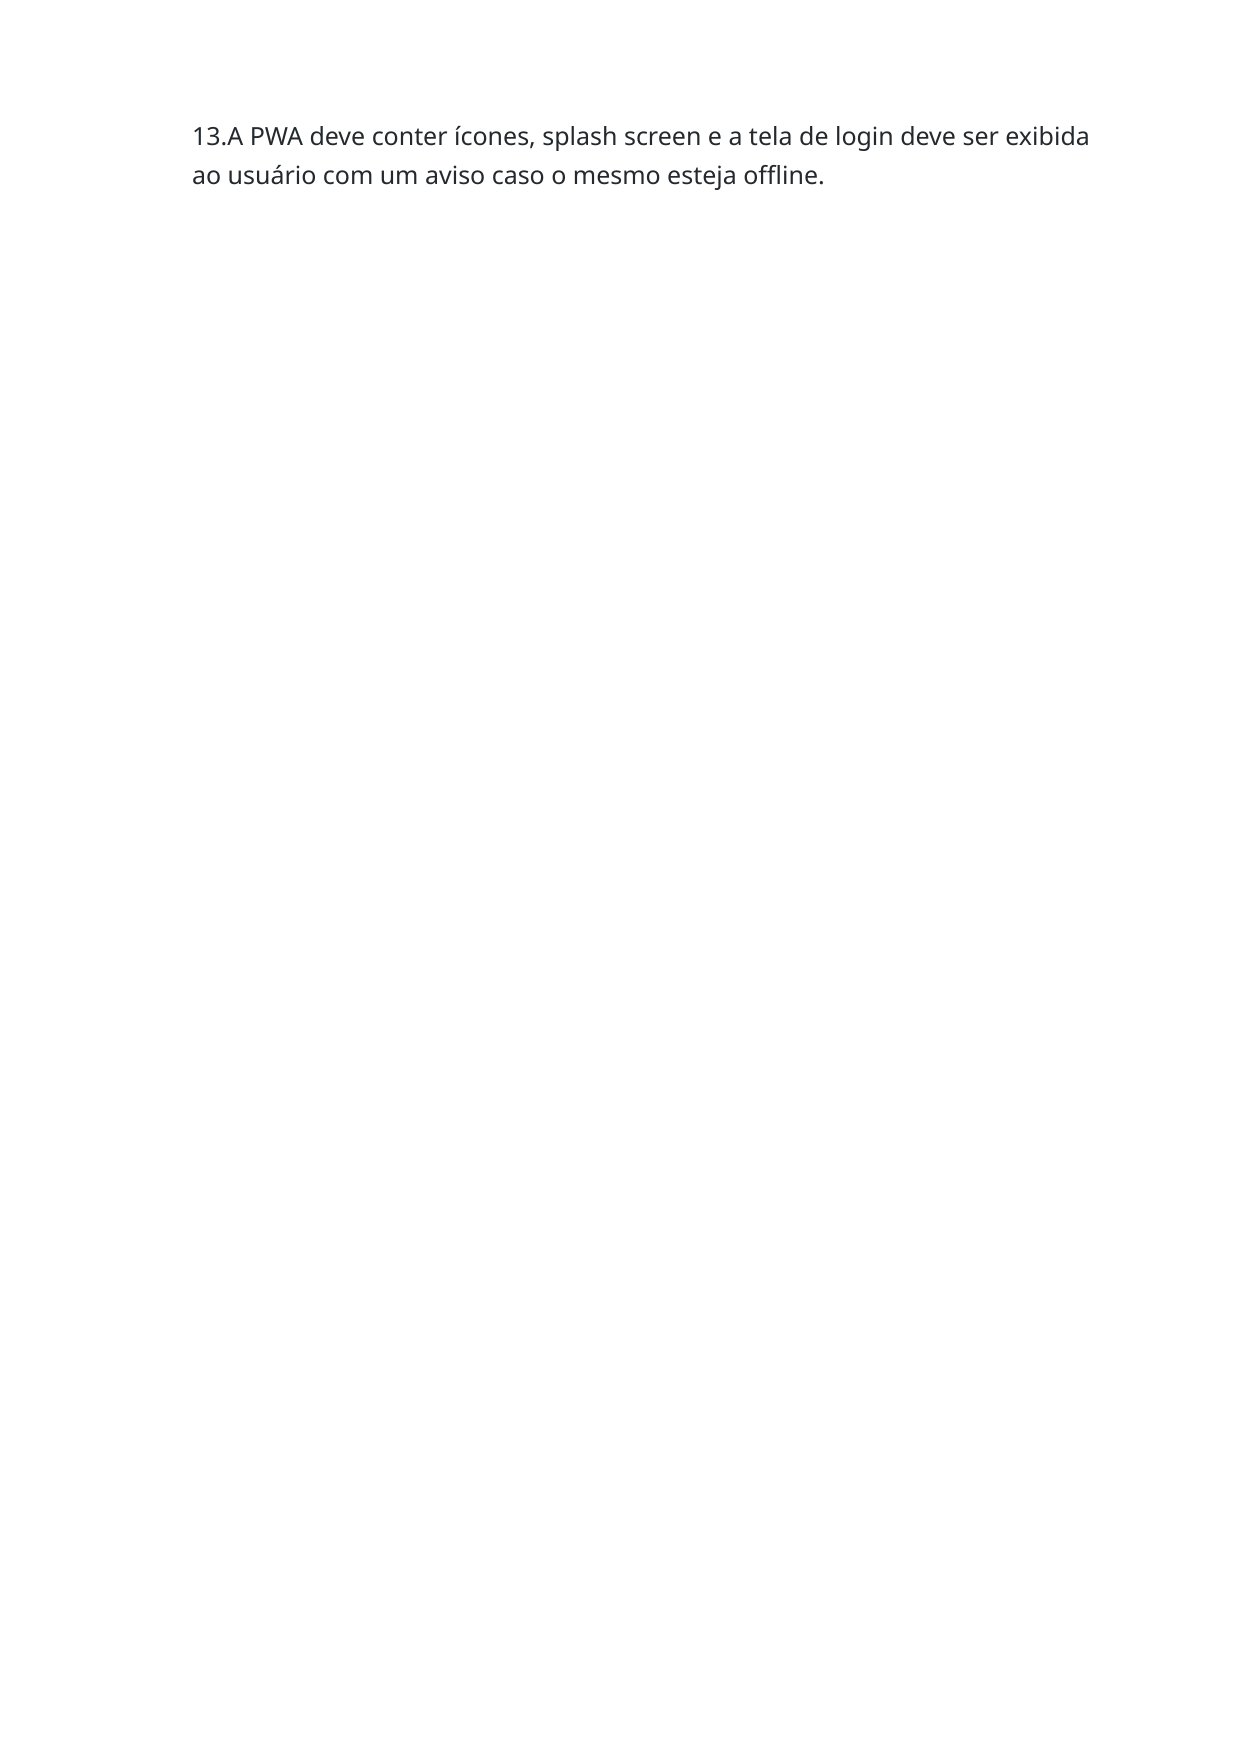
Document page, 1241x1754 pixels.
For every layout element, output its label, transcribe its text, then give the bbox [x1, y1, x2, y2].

list A PWA deve conter ícones, splash screen e a tela de login deve ser exibida ao usuário com um aviso caso o mesmo esteja offline. [118, 118, 1122, 191]
